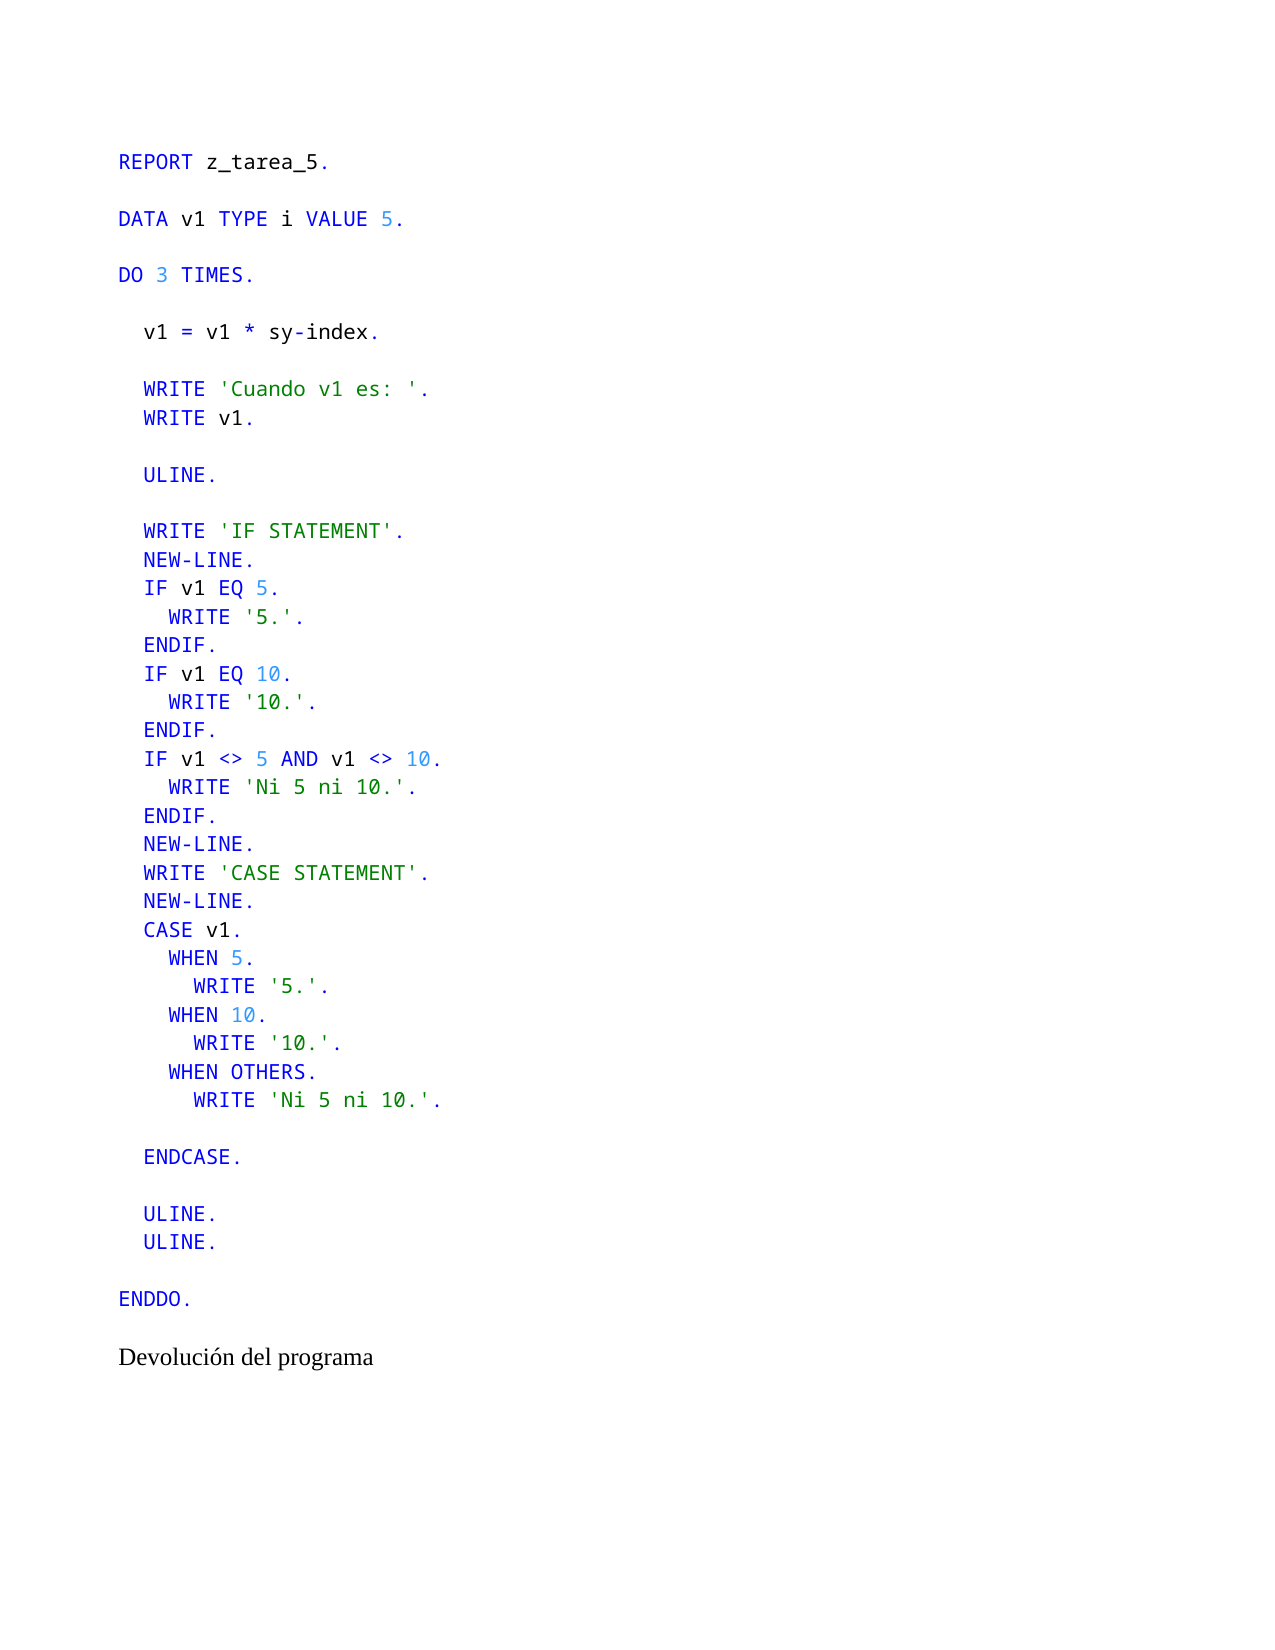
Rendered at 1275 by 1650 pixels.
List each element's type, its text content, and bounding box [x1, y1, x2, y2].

text DO 3 TIMES. [118, 261, 1157, 289]
text WRITE 'Ni 5 ni 10.'. [118, 772, 1157, 801]
text REPORT z_tarea_5. [118, 147, 1157, 175]
text IF v1 EQ 5. [118, 573, 1157, 602]
text v1 = v1 * sy-index. [118, 317, 1157, 346]
text ENDIF. [118, 801, 1157, 829]
text NEW-LINE. [118, 886, 1157, 915]
text DATA v1 TYPE i VALUE 5. [118, 204, 1157, 232]
text IF v1 EQ 10. [118, 659, 1157, 687]
text IF v1 <> 5 AND v1 <> 10. [118, 744, 1157, 772]
text WRITE 'CASE STATEMENT'. [118, 858, 1157, 886]
text Devolución del programa [118, 1342, 1157, 1370]
text ENDIF. [118, 630, 1157, 659]
text WRITE 'IF STATEMENT'. [118, 517, 1157, 545]
text CASE v1. [118, 915, 1157, 943]
text WHEN 10. [118, 1000, 1157, 1028]
text WRITE '5.'. [118, 972, 1157, 1000]
text WRITE 'Ni 5 ni 10.'. [118, 1085, 1157, 1114]
text NEW-LINE. [118, 829, 1157, 858]
text WRITE '10.'. [118, 687, 1157, 716]
text ULINE. [118, 460, 1157, 488]
text WRITE 'Cuando v1 es: '. [118, 374, 1157, 403]
text WHEN OTHERS. [118, 1057, 1157, 1085]
text ENDDO. [118, 1284, 1157, 1313]
text NEW-LINE. [118, 545, 1157, 573]
text ENDIF. [118, 716, 1157, 744]
text WHEN 5. [118, 943, 1157, 972]
text ENDCASE. [118, 1142, 1157, 1171]
text WRITE v1. [118, 403, 1157, 431]
text WRITE '5.'. [118, 602, 1157, 630]
text ULINE. [118, 1227, 1157, 1256]
text ULINE. [118, 1199, 1157, 1227]
text WRITE '10.'. [118, 1028, 1157, 1057]
